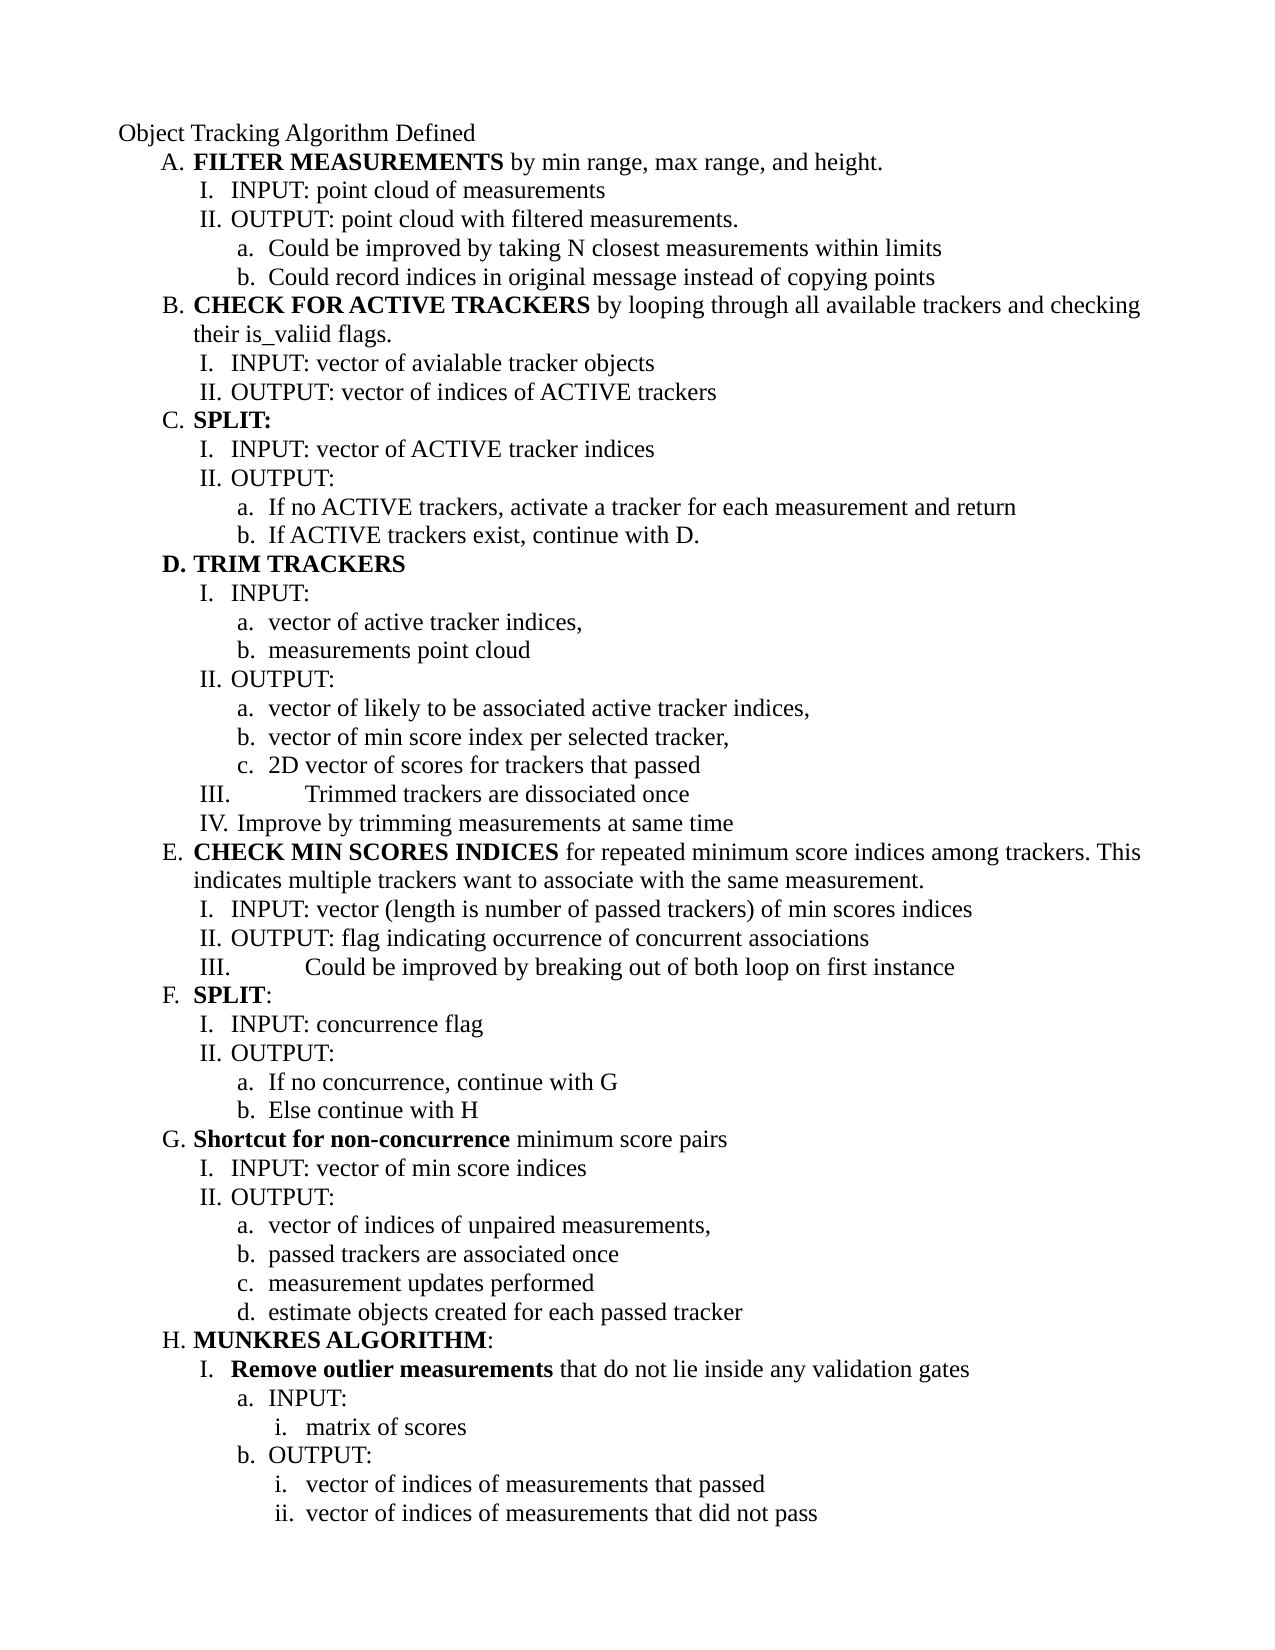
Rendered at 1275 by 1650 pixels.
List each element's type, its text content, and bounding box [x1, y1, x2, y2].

list vector of min score index per selected tracker, [231, 722, 1157, 751]
list OUTPUT: [193, 664, 1157, 693]
list TRIM TRACKERS [156, 549, 1157, 578]
list CHECK FOR ACTIVE TRACKERS by looping through all available trackers and checking their is_valiid flags. [156, 291, 1157, 348]
list If ACTIVE trackers exist, continue with D. [231, 521, 1157, 549]
list measurements point cloud [231, 636, 1157, 664]
list Remove outlier measurements that do not lie inside any validation gates [193, 1354, 1157, 1383]
list passed trackers are associated once [231, 1239, 1157, 1268]
list Could be improved by taking N closest measurements within limits [231, 233, 1157, 262]
list Could be improved by breaking out of both loop on first instance [193, 952, 1157, 981]
list INPUT: vector of min score indices [193, 1153, 1157, 1182]
list Else continue with H [231, 1096, 1157, 1124]
list OUTPUT: [231, 1441, 1157, 1469]
list INPUT: vector (length is number of passed trackers) of min scores indices [193, 894, 1157, 923]
list INPUT: [193, 578, 1157, 607]
list SPLIT: [156, 981, 1157, 1009]
list If no concurrence, continue with G [231, 1067, 1157, 1096]
list OUTPUT: flag indicating occurrence of concurrent associations [193, 923, 1157, 952]
list SPLIT: [156, 406, 1157, 434]
list estimate objects created for each passed tracker [231, 1297, 1157, 1326]
list 2D vector of scores for trackers that passed [231, 751, 1157, 779]
list vector of indices of unpaired measurements, [231, 1211, 1157, 1239]
list OUTPUT: [193, 1038, 1157, 1067]
list FILTER MEASUREMENTS by min range, max range, and height. [156, 147, 1157, 176]
list Trimmed trackers are dissociated once [193, 779, 1157, 808]
list CHECK MIN SCORES INDICES for repeated minimum score indices among trackers. This indicates multiple trackers want to associate with the same measurement. [156, 837, 1157, 894]
list Improve by trimming measurements at same time [193, 808, 1157, 837]
list INPUT: point cloud of measurements [193, 176, 1157, 204]
list INPUT: vector of avialable tracker objects [193, 348, 1157, 377]
list INPUT: concurrence flag [193, 1009, 1157, 1038]
list INPUT: vector of ACTIVE tracker indices [193, 434, 1157, 463]
list If no ACTIVE trackers, activate a tracker for each measurement and return [231, 492, 1157, 521]
list vector of indices of measurements that passed [268, 1469, 1157, 1498]
list MUNKRES ALGORITHM: [156, 1326, 1157, 1354]
list INPUT: [231, 1383, 1157, 1412]
list OUTPUT: [193, 1182, 1157, 1211]
list matrix of scores [268, 1412, 1157, 1441]
list Shortcut for non-concurrence minimum score pairs [156, 1124, 1157, 1153]
list measurement updates performed [231, 1268, 1157, 1297]
list Could record indices in original message instead of copying points [231, 262, 1157, 291]
list vector of active tracker indices, [231, 607, 1157, 636]
list vector of likely to be associated active tracker indices, [231, 693, 1157, 722]
text Object Tracking Algorithm Defined [118, 118, 1157, 147]
list OUTPUT: vector of indices of ACTIVE trackers [193, 377, 1157, 406]
list OUTPUT: point cloud with filtered measurements. [193, 204, 1157, 233]
list vector of indices of measurements that did not pass [268, 1498, 1157, 1527]
list OUTPUT: [193, 463, 1157, 492]
